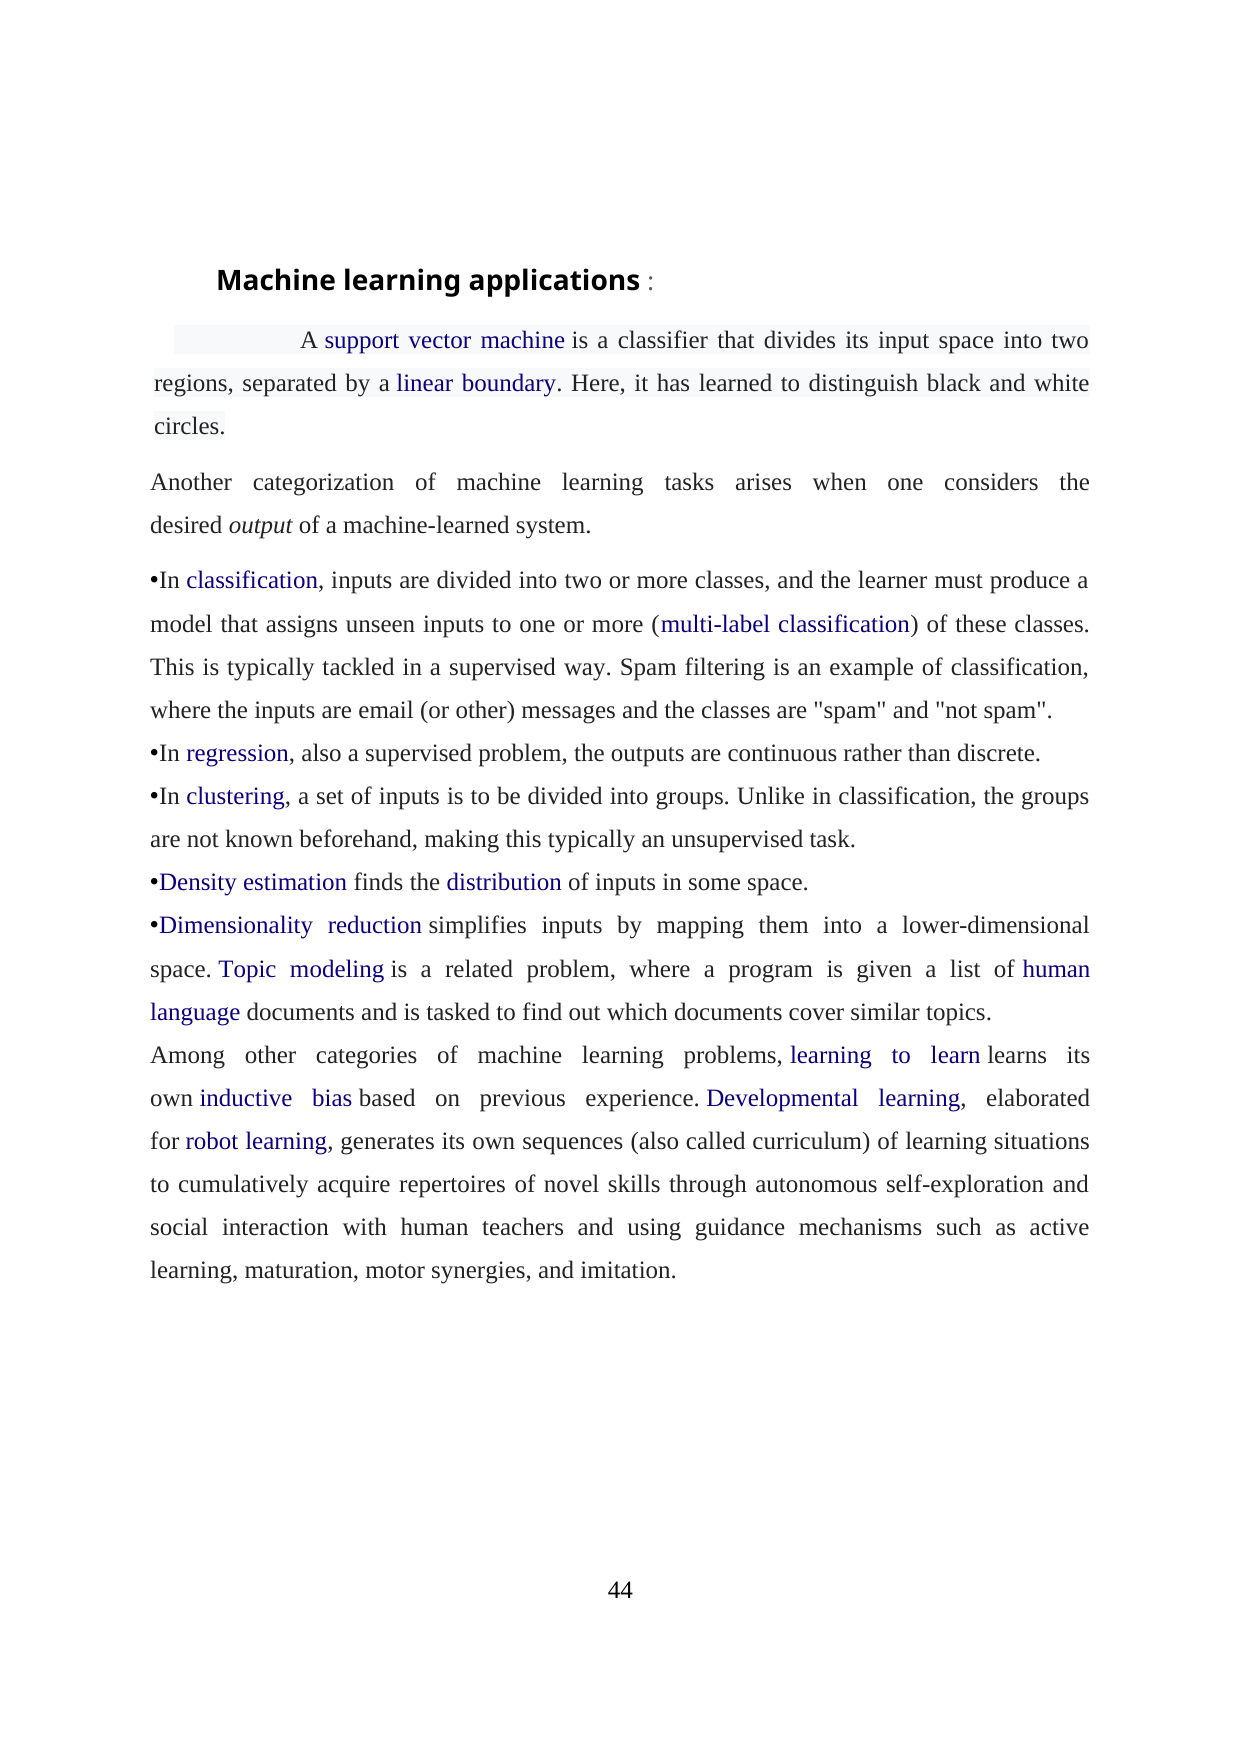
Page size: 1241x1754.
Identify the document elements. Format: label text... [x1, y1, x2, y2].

text Among other categories of machine learning problems, learning to learn learns its own inductive bias based on previous experience. Developmental learning, elaborated for robot learning, generates its own sequences (also called curriculum) of learning situations to cumulatively acquire repertoires of novel skills through autonomous self-exploration and social interaction with human teachers and using guidance mechanisms such as active learning, maturation, motor synergies, and imitation. [150, 1040, 1090, 1284]
list In clustering, a set of inputs is to be divided into groups. Unlike in classification, the groups are not known beforehand, making this typically an unsupervised task. [150, 781, 1090, 853]
text Another categorization of machine learning tasks arises when one considers the desired output of a machine-learned system. [150, 467, 1090, 539]
list Dimensionality reduction simplifies inputs by mapping them into a lower-dimensional space. Topic modeling is a related problem, where a program is given a list of human language documents and is tasked to find out which documents cover similar topics. [150, 911, 1090, 1026]
text A support vector machine is a classifier that divides its input space into two regions, separated by a linear boundary. Here, it has learned to distinguish black and white circles. [154, 325, 1090, 440]
list Density estimation finds the distribution of inputs in some space. [150, 867, 1090, 896]
list In regression, also a supervised problem, the outputs are continuous rather than discrete. [150, 738, 1090, 767]
list In classification, inputs are divided into two or more classes, and the learner must produce a model that assigns unseen inputs to one or more (multi-label classification) of these classes. This is typically tackled in a supervised way. Spam filtering is an example of classification, where the inputs are email (or other) messages and the classes are "spam" and "not spam". [150, 566, 1090, 724]
subtitle Machine learning applications : [216, 260, 1051, 298]
